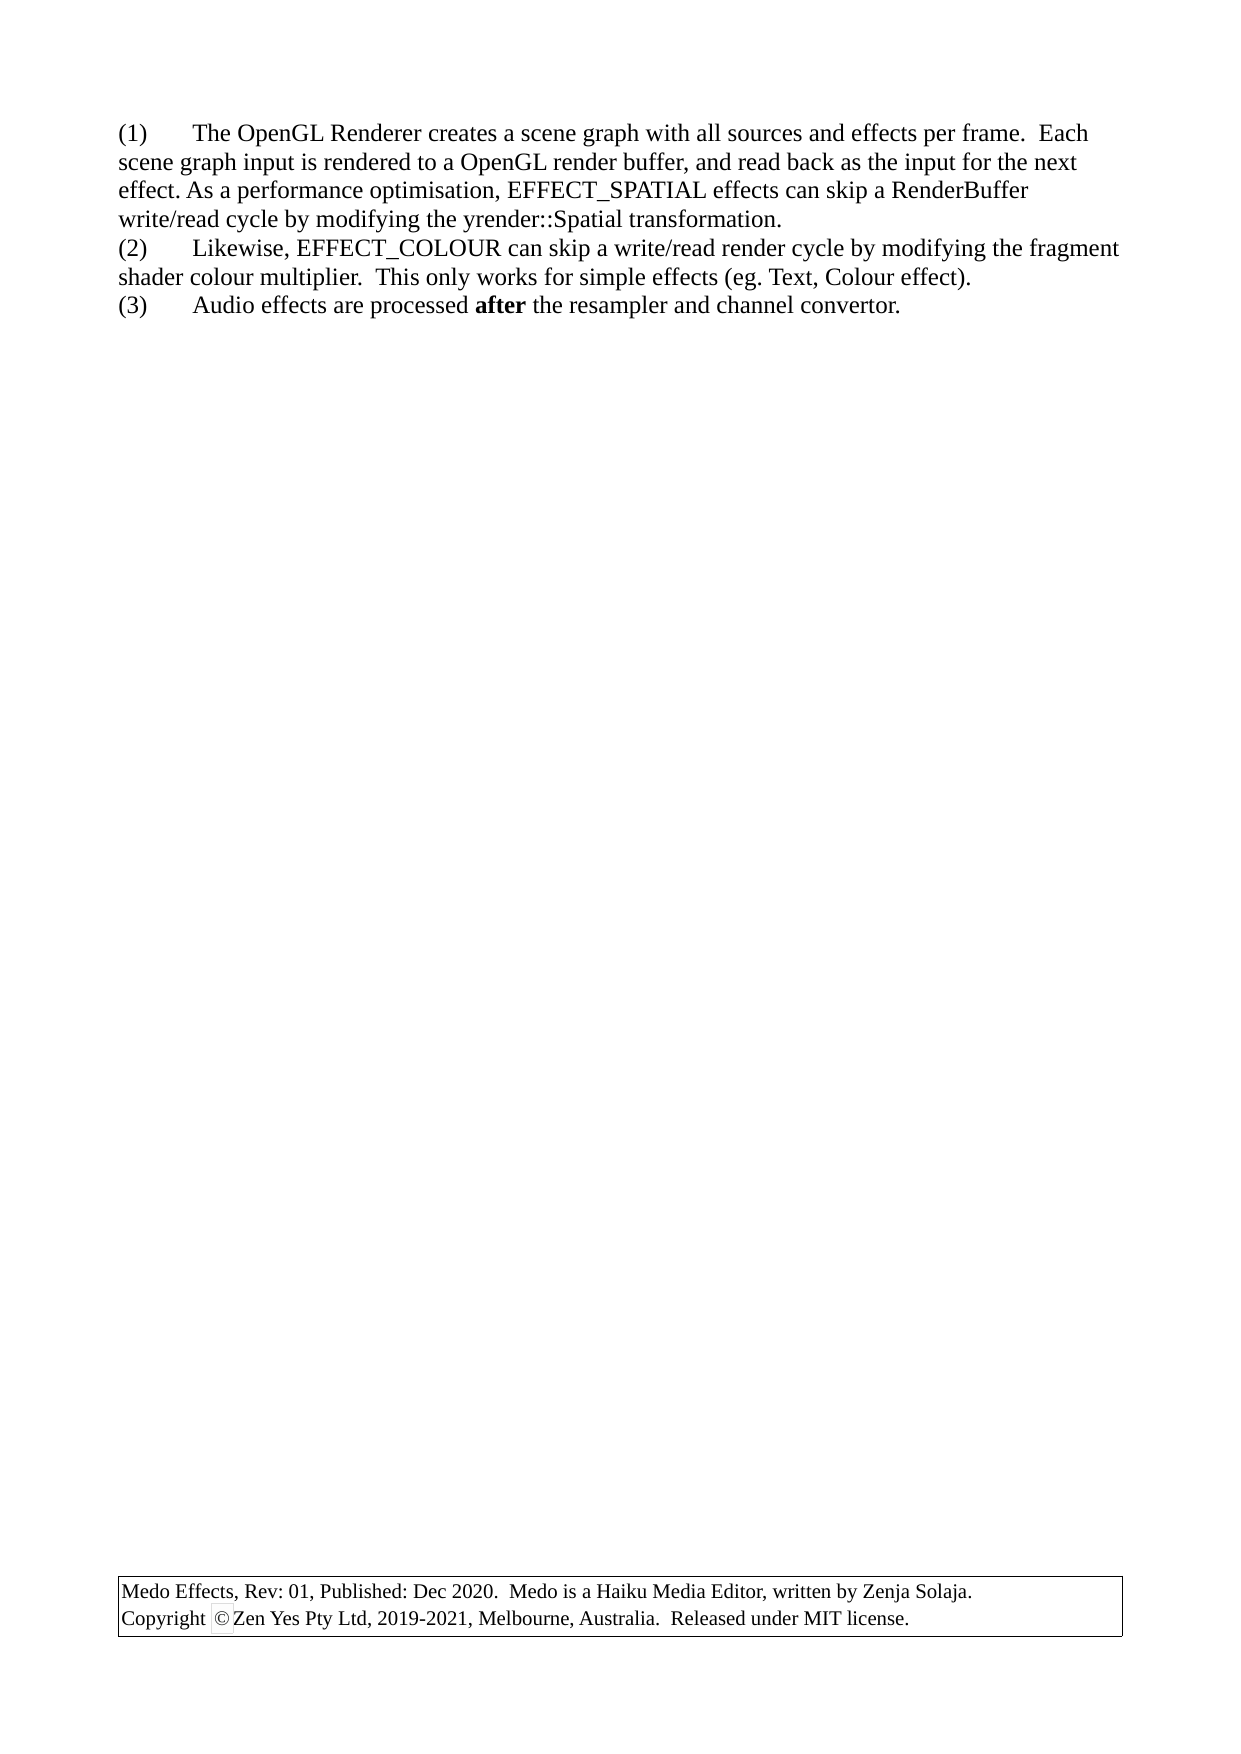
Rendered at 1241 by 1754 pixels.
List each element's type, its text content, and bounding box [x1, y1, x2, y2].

text (2) Likewise, EFFECT_COLOUR can skip a write/read render cycle by modifying the fragment shader colour multiplier. This only works for simple effects (eg. Text, Colour effect). [118, 233, 1122, 291]
text (1) The OpenGL Renderer creates a scene graph with all sources and effects per frame. Each scene graph input is rendered to a OpenGL render buffer, and read back as the input for the next effect. As a performance optimisation, EFFECT_SPATIAL effects can skip a RenderBuffer write/read cycle by modifying the yrender::Spatial transformation. [118, 118, 1122, 233]
text (3) Audio effects are processed after the resampler and channel convertor. [118, 291, 1122, 319]
